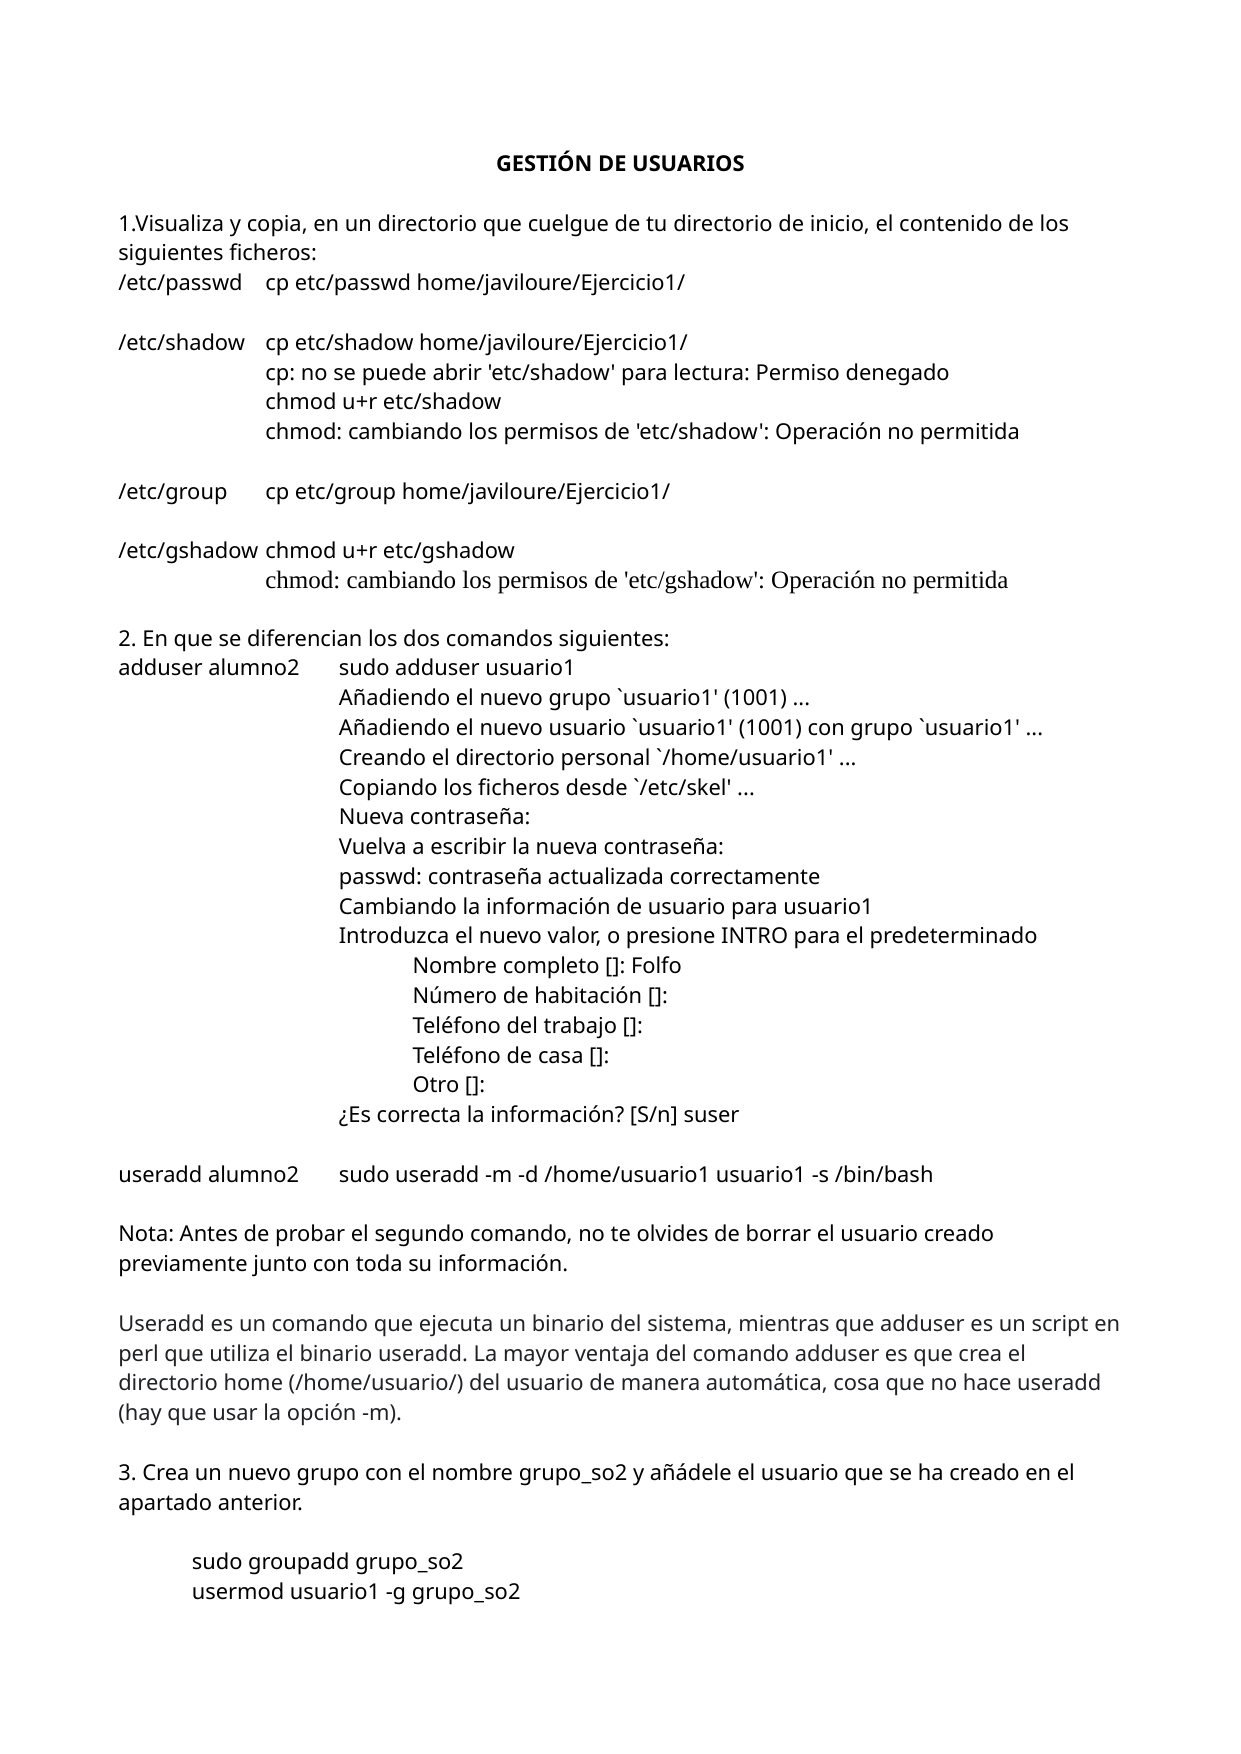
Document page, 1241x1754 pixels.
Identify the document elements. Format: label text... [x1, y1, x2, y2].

text 1.Visualiza y copia, en un directorio que cuelgue de tu directorio de inicio, el contenido de los siguientes ficheros: /etc/passwd cp etc/passwd home/javiloure/Ejercicio1/ [118, 207, 1122, 297]
text sudo groupadd grupo_so2 [118, 1546, 1122, 1576]
text chmod: cambiando los permisos de 'etc/gshadow': Operación no permitida [118, 565, 1122, 594]
text Nombre completo []: Folfo [118, 950, 1122, 980]
text /etc/shadow cp etc/shadow home/javiloure/Ejercicio1/ [118, 297, 1122, 356]
text Useradd es un comando que ejecuta un binario del sistema, mientras que adduser es un script en perl que utiliza el binario useradd. La mayor ventaja del comando adduser es que crea el directorio home (/home/usuario/) del usuario de manera automática, cosa que no hace useradd (hay que usar la opción -m). [118, 1308, 1122, 1427]
text Introduzca el nuevo valor, o presione INTRO para el predeterminado [118, 920, 1122, 950]
text chmod u+r etc/shadow [118, 386, 1122, 416]
text chmod: cambiando los permisos de 'etc/shadow': Operación no permitida [118, 416, 1122, 446]
text Teléfono de casa []: [118, 1039, 1122, 1069]
text passwd: contraseña actualizada correctamente [118, 861, 1122, 891]
text 3. Crea un nuevo grupo con el nombre grupo_so2 y añádele el usuario que se ha creado en el apartado anterior. [118, 1457, 1122, 1516]
text Añadiendo el nuevo grupo `usuario1' (1001) ... [118, 682, 1122, 712]
text GESTIÓN DE USUARIOS [118, 148, 1122, 178]
text Vuelva a escribir la nueva contraseña: [118, 831, 1122, 861]
text 2. En que se diferencian los dos comandos siguientes: adduser alumno2 sudo adduser usuario1 [118, 622, 1122, 682]
text Nota: Antes de probar el segundo comando, no te olvides de borrar el usuario creado previamente junto con toda su información. [118, 1218, 1122, 1278]
text Copiando los ficheros desde `/etc/skel' ... [118, 771, 1122, 801]
text usermod usuario1 -g grupo_so2 [118, 1576, 1122, 1606]
text /etc/group cp etc/group home/javiloure/Ejercicio1/ [118, 446, 1122, 505]
text cp: no se puede abrir 'etc/shadow' para lectura: Permiso denegado [118, 356, 1122, 386]
text Cambiando la información de usuario para usuario1 [118, 891, 1122, 920]
text Creando el directorio personal `/home/usuario1' ... [118, 742, 1122, 771]
text Añadiendo el nuevo usuario `usuario1' (1001) con grupo `usuario1' ... [118, 712, 1122, 742]
text Número de habitación []: [118, 980, 1122, 1010]
text Nueva contraseña: [118, 801, 1122, 831]
text /etc/gshadow chmod u+r etc/gshadow [118, 505, 1122, 565]
text ¿Es correcta la información? [S/n] suser [118, 1099, 1122, 1129]
text useradd alumno2 sudo useradd -m -d /home/usuario1 usuario1 -s /bin/bash [118, 1129, 1122, 1188]
text Otro []: [118, 1069, 1122, 1099]
text Teléfono del trabajo []: [118, 1010, 1122, 1039]
